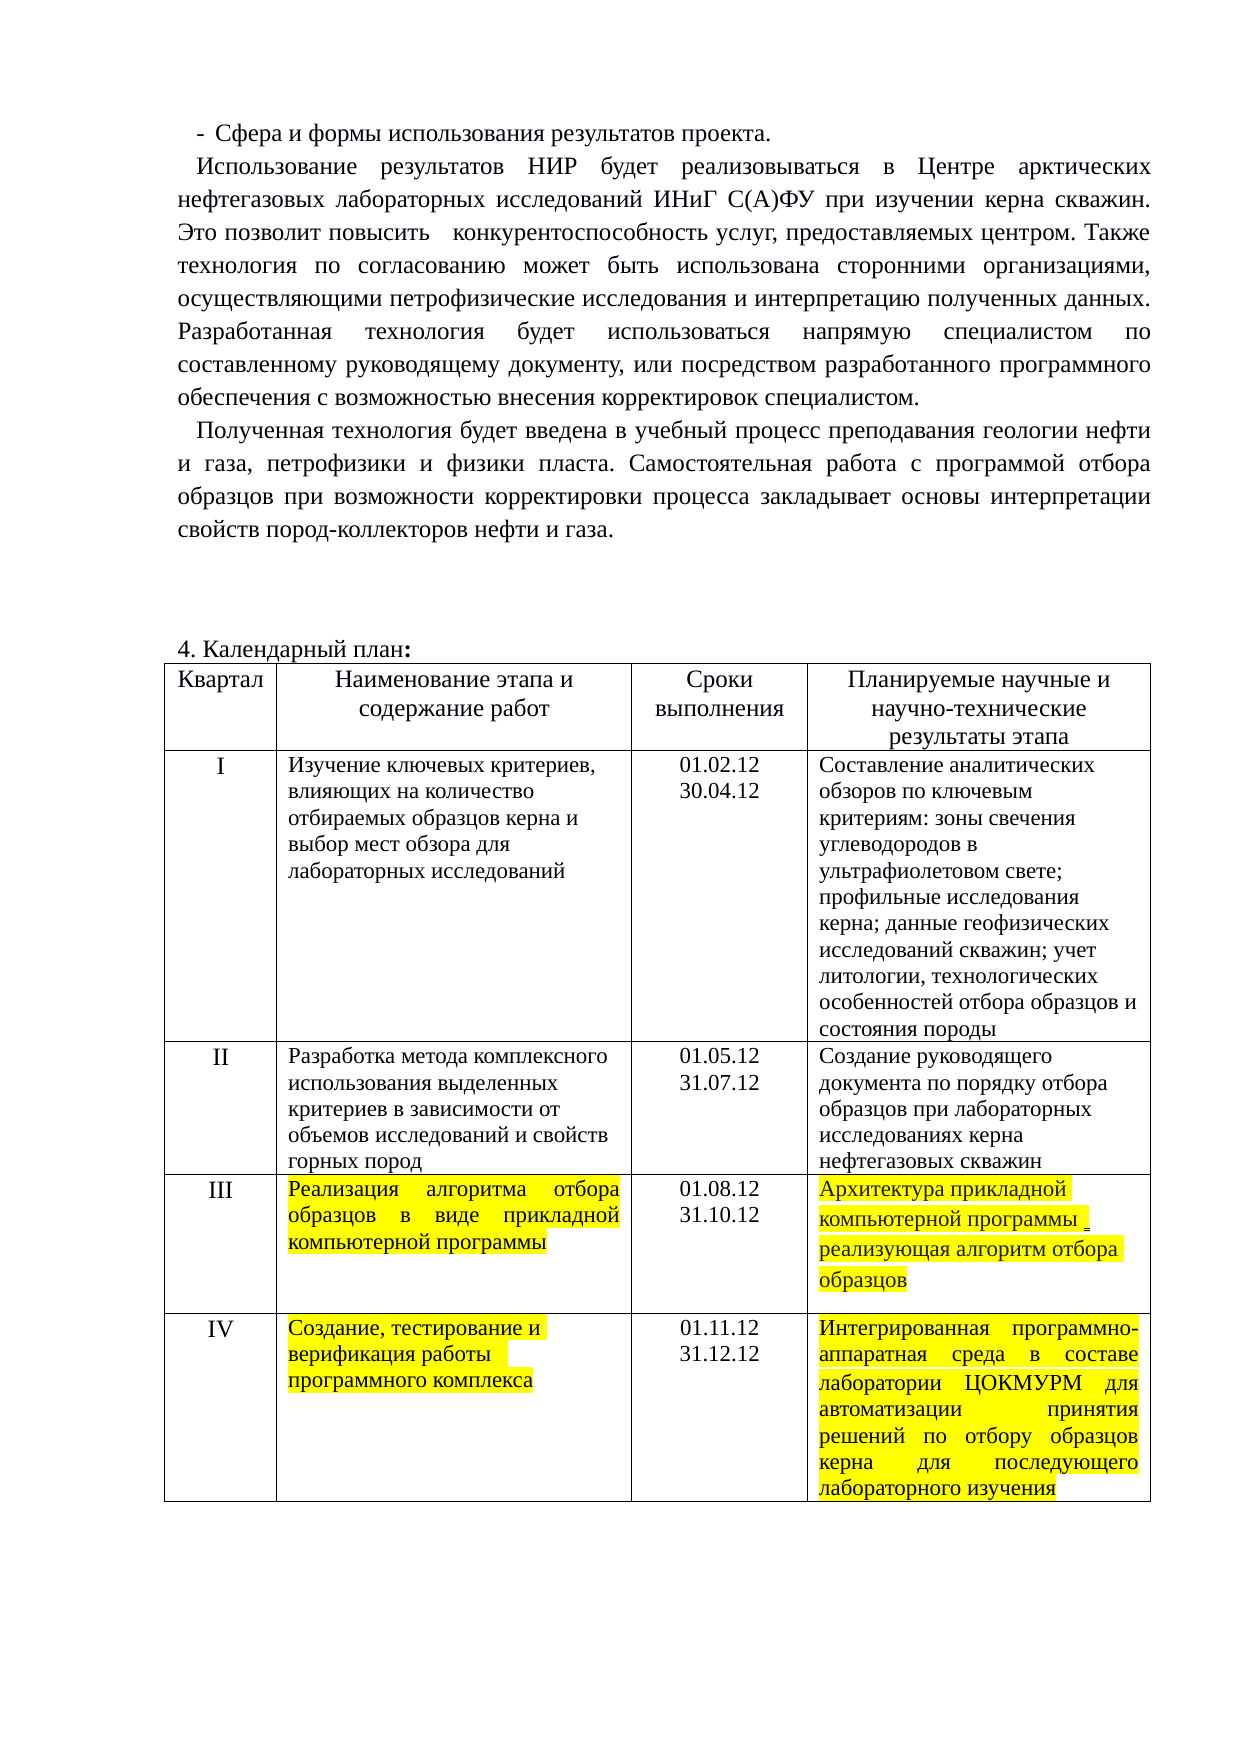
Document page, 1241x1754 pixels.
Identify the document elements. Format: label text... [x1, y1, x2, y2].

table_cell Разработка метода комплексного использования выделенных критериев в зависимости от объемов исследований и свойств горных пород [277, 1042, 631, 1174]
table_cell Составление аналитических обзоров по ключевым критериям: зоны свечения углеводородов в ультрафиолетовом свете; профильные исследования керна; данные геофизических исследований скважин; учет литологии, технологических особенностей отбора образцов и состояния породы [808, 751, 1150, 1041]
table_cell 01.05.12 31.07.12 [632, 1042, 807, 1174]
table_header Наименование этапа и содержание работ [277, 664, 631, 750]
table_cell Интегрированная программно-аппаратная среда в составе лаборатории ЦОКМУРМ для автоматизации принятия решений по отбору образцов керна для последующего лабораторного изучения [808, 1314, 1150, 1501]
table_cell Изучение ключевых критериев, влияющих на количество отбираемых образцов керна и выбор мест обзора для лабораторных исследований [277, 751, 631, 1041]
list Сфера и формы использования результатов проекта. [177, 118, 1152, 147]
table_cell 01.11.12 31.12.12 [632, 1314, 807, 1501]
table_cell Архитектура прикладной компьютерной программы реализующая алгоритм отбора образцов [808, 1175, 1150, 1313]
table_header Квартал [165, 664, 276, 750]
table_cell 01.08.12 31.10.12 [632, 1175, 807, 1313]
text Использование результатов НИР будет реализовываться в Центре арктических нефтегазовых лабораторных исследований ИНиГ С(А)ФУ при изучении керна скважин. Это позволит повысить конкурентоспособность услуг, предоставляемых центром. Также технология по согласованию может быть использована сторонними организациями, осуществляющими петрофизические исследования и интерпретацию полученных данных. Разработанная технология будет использоваться напрямую специалистом по составленному руководящему документу, или посредством разработанного программного обеспечения с возможностью внесения корректировок специалистом. [177, 151, 1152, 411]
table_cell IV [165, 1314, 276, 1501]
table_cell Создание, тестирование и верификация работы программного комплекса [277, 1314, 631, 1501]
table_cell I [165, 751, 276, 1041]
table_header Планируемые научные и научно-технические результаты этапа [808, 664, 1150, 750]
table_cell 01.02.12 30.04.12 [632, 751, 807, 1041]
table_cell II [165, 1042, 276, 1174]
text Полученная технология будет введена в учебный процесс преподавания геологии нефти и газа, петрофизики и физики пласта. Самостоятельная работа с программой отбора образцов при возможности корректировки процесса закладывает основы интерпретации свойств пород-коллекторов нефти и газа. [177, 415, 1152, 543]
table_cell Создание руководящего документа по порядку отбора образцов при лабораторных исследованиях керна нефтегазовых скважин [808, 1042, 1150, 1174]
text 4. Календарный план: [177, 634, 1152, 663]
table_cell Реализация алгоритма отбора образцов в виде прикладной компьютерной программы [277, 1175, 631, 1313]
table_cell III [165, 1175, 276, 1313]
table_header Сроки выполнения [632, 664, 807, 750]
